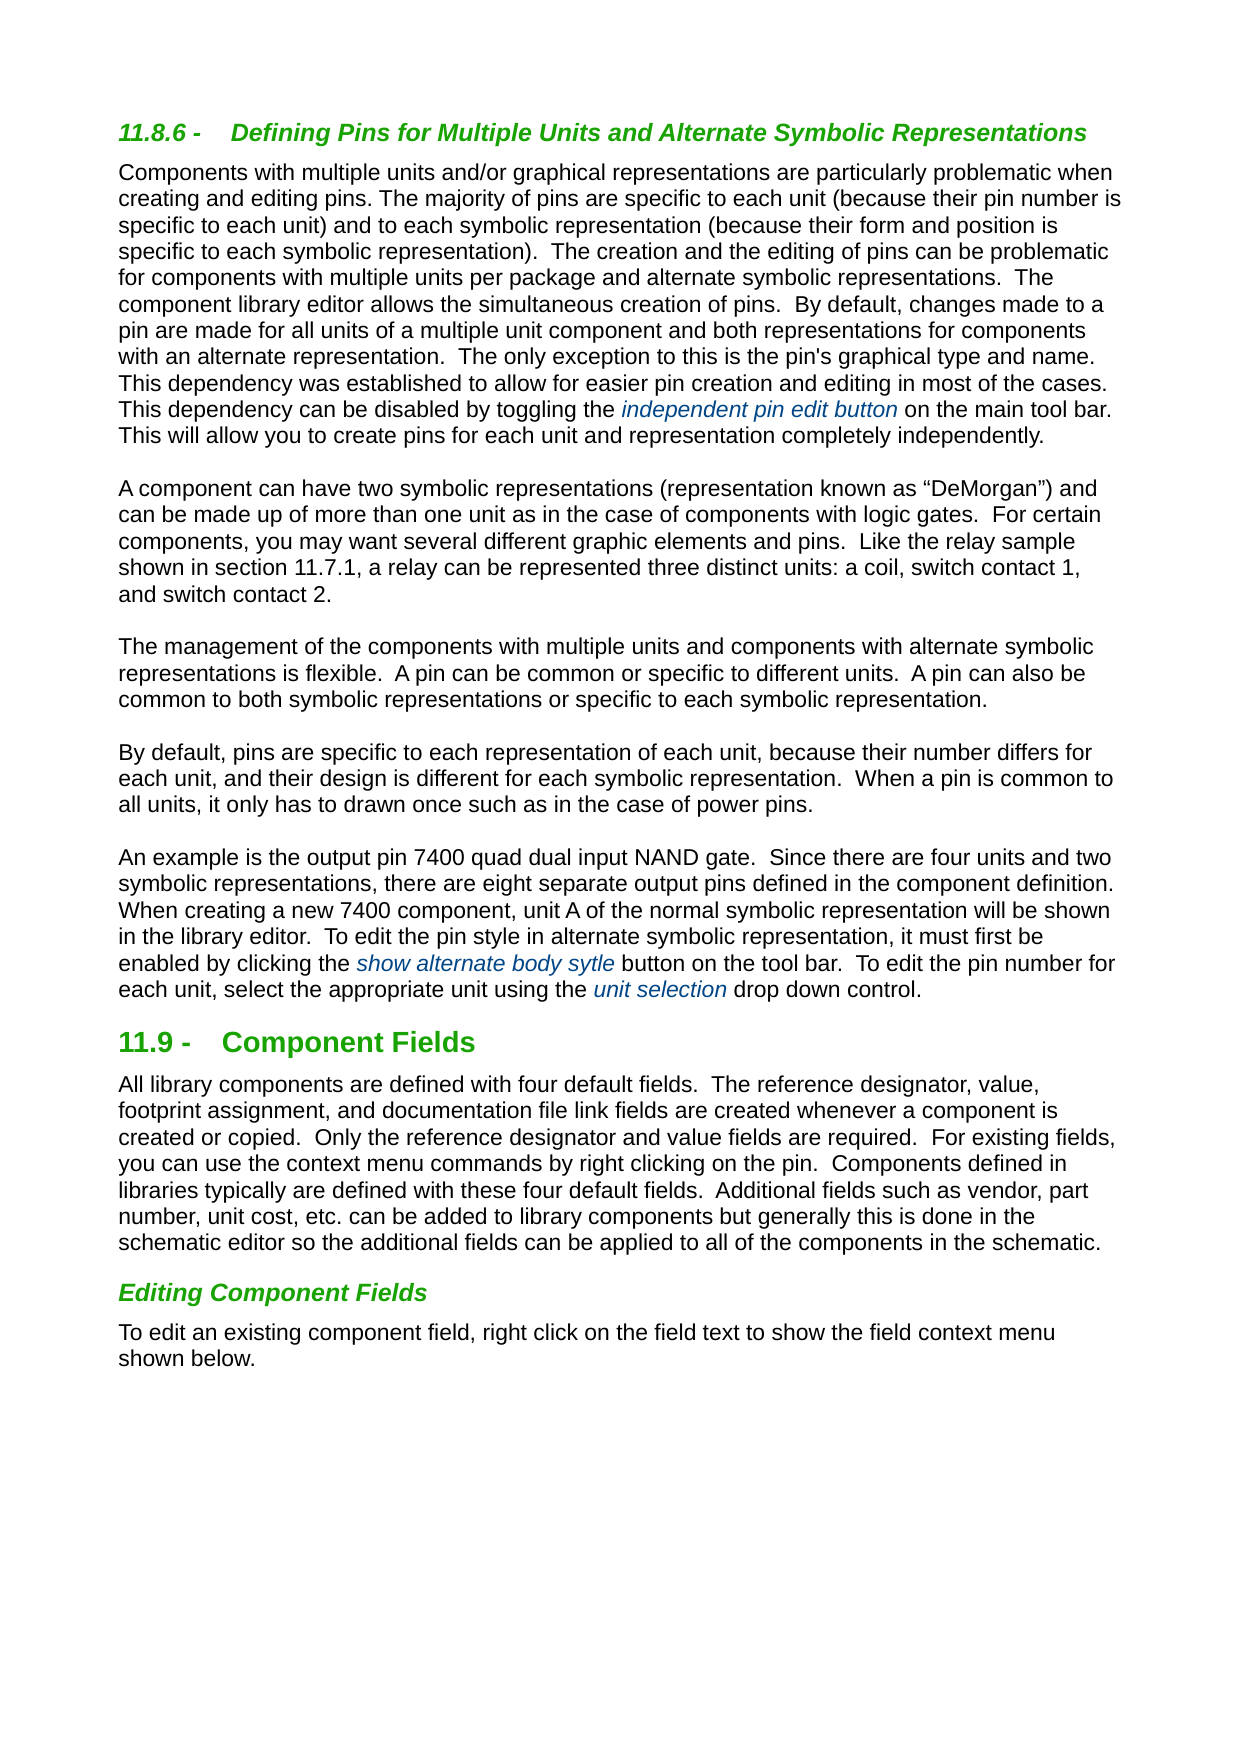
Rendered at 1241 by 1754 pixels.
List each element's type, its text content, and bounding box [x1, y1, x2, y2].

text To edit an existing component field, right click on the field text to show the field context menu shown below. [118, 1319, 1122, 1372]
subtitle Editing Component Fields [118, 1278, 1122, 1307]
text By default, pins are specific to each representation of each unit, because their number differs for each unit, and their design is different for each symbolic representation. When a pin is common to all units, it only has to drawn once such as in the case of power pins. [118, 739, 1122, 818]
text The management of the components with multiple units and components with alternate symbolic representations is flexible. A pin can be common or specific to different units. A pin can also be common to both symbolic representations or specific to each symbolic representation. [118, 633, 1122, 712]
text A component can have two symbolic representations (representation known as “DeMorgan”) and can be made up of more than one unit as in the case of components with logic gates. For certain components, you may want several different graphic elements and pins. Like the relay sample shown in section 11.7.1, a relay can be represented three distinct units: a coil, switch contact 1, and switch contact 2. [118, 475, 1122, 607]
subtitle Component Fields [118, 1025, 1122, 1059]
text An example is the output pin 7400 quad dual input NAND gate. Since there are four units and two symbolic representations, there are eight separate output pins defined in the component definition. When creating a new 7400 component, unit A of the normal symbolic representation will be shown in the library editor. To edit the pin style in alternate symbolic representation, it must first be enabled by clicking the show alternate body sytle button on the tool bar. To edit the pin number for each unit, select the appropriate unit using the unit selection drop down control. [118, 844, 1122, 1002]
text All library components are defined with four default fields. The reference designator, value, footprint assignment, and documentation file link fields are created whenever a component is created or copied. Only the reference designator and value fields are required. For existing fields, you can use the context menu commands by right clicking on the pin. Components defined in libraries typically are defined with these four default fields. Additional fields such as vendor, part number, unit cost, etc. can be added to library components but generally this is done in the schematic editor so the additional fields can be applied to all of the components in the schematic. [118, 1071, 1122, 1256]
subtitle Defining Pins for Multiple Units and Alternate Symbolic Representations [118, 118, 1122, 147]
text Components with multiple units and/or graphical representations are particularly problematic when creating and editing pins. The majority of pins are specific to each unit (because their pin number is specific to each unit) and to each symbolic representation (because their form and position is specific to each symbolic representation). The creation and the editing of pins can be problematic for components with multiple units per package and alternate symbolic representations. The component library editor allows the simultaneous creation of pins. By default, changes made to a pin are made for all units of a multiple unit component and both representations for components with an alternate representation. The only exception to this is the pin's graphical type and name. This dependency was established to allow for easier pin creation and editing in most of the cases. This dependency can be disabled by toggling the independent pin edit button on the main tool bar. This will allow you to create pins for each unit and representation completely independently. [118, 159, 1122, 449]
